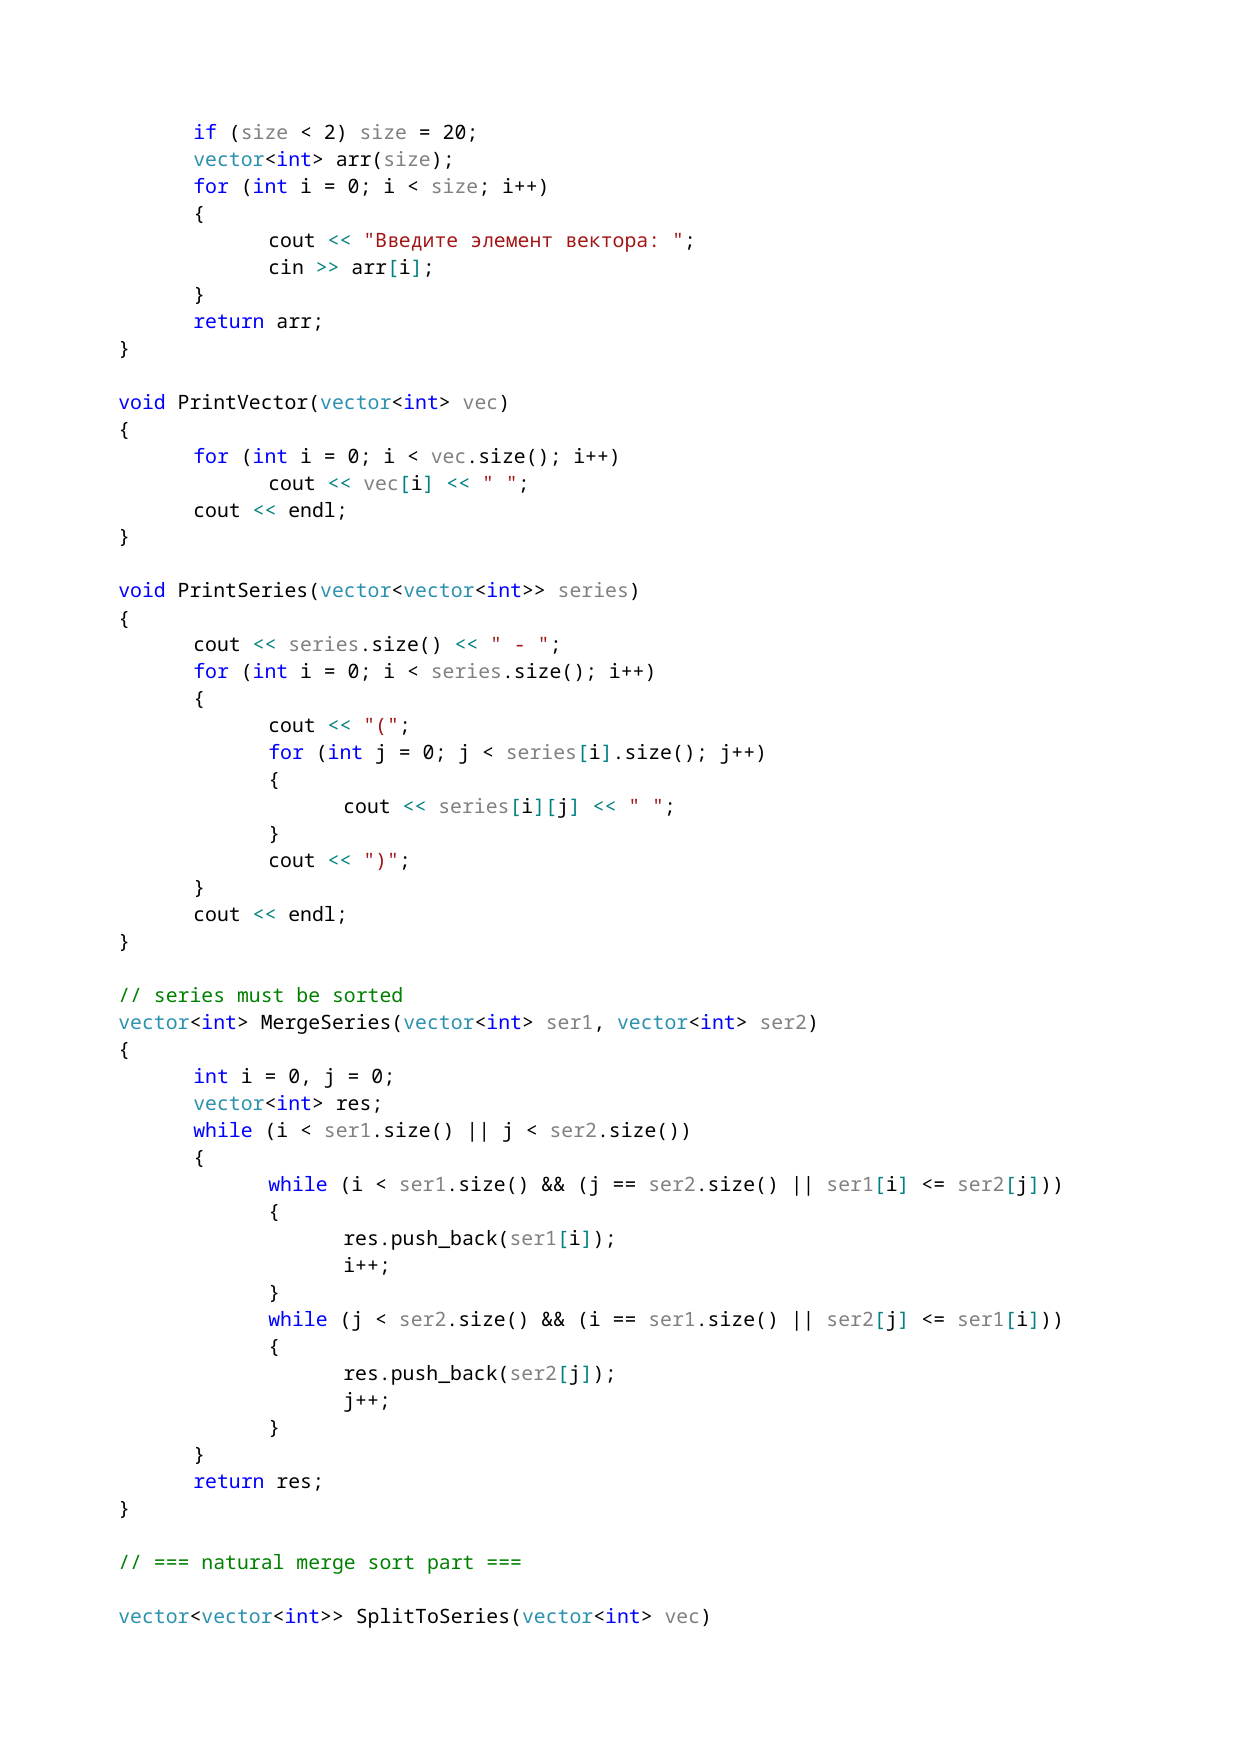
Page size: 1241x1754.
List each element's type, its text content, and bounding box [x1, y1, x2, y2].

text void PrintVector(vector<int> vec) [118, 388, 1122, 415]
text cout << series.size() << " - "; [118, 631, 1122, 658]
text } [118, 873, 1122, 901]
text { [118, 1143, 1122, 1170]
text while (i < ser1.size() || j < ser2.size()) [118, 1116, 1122, 1143]
text for (int i = 0; i < series.size(); i++) [118, 658, 1122, 685]
text return res; [118, 1467, 1122, 1494]
text cin >> arr[i]; [118, 253, 1122, 280]
text for (int i = 0; i < size; i++) [118, 172, 1122, 199]
text int i = 0, j = 0; [118, 1062, 1122, 1089]
text while (i < ser1.size() && (j == ser2.size() || ser1[i] <= ser2[j])) [118, 1170, 1122, 1197]
text } [118, 819, 1122, 847]
text void PrintSeries(vector<vector<int>> series) [118, 577, 1122, 604]
text res.push_back(ser1[i]); [118, 1224, 1122, 1251]
text // series must be sorted [118, 981, 1122, 1008]
text for (int j = 0; j < series[i].size(); j++) [118, 739, 1122, 766]
text res.push_back(ser2[j]); [118, 1359, 1122, 1386]
text } [118, 1494, 1122, 1521]
text } [118, 1278, 1122, 1305]
text return arr; [118, 307, 1122, 334]
text } [118, 1440, 1122, 1467]
text } [118, 523, 1122, 550]
text } [118, 280, 1122, 307]
text { [118, 766, 1122, 793]
text for (int i = 0; i < vec.size(); i++) [118, 442, 1122, 469]
text cout << ")"; [118, 847, 1122, 873]
text } [118, 334, 1122, 361]
text } [118, 927, 1122, 954]
text { [118, 199, 1122, 226]
text j++; [118, 1386, 1122, 1413]
text cout << vec[i] << " "; [118, 469, 1122, 496]
text { [118, 1332, 1122, 1359]
text } [118, 1413, 1122, 1440]
text vector<int> res; [118, 1089, 1122, 1116]
text cout << endl; [118, 496, 1122, 523]
text { [118, 604, 1122, 631]
text // === natural merge sort part === [118, 1548, 1122, 1575]
text vector<vector<int>> SplitToSeries(vector<int> vec) [118, 1602, 1122, 1629]
text cout << series[i][j] << " "; [118, 793, 1122, 819]
text cout << "Введите элемент вектора: "; [118, 226, 1122, 253]
text { [118, 1035, 1122, 1062]
text { [118, 685, 1122, 712]
text { [118, 1197, 1122, 1224]
text i++; [118, 1251, 1122, 1278]
text vector<int> MergeSeries(vector<int> ser1, vector<int> ser2) [118, 1008, 1122, 1035]
text while (j < ser2.size() && (i == ser1.size() || ser2[j] <= ser1[i])) [118, 1305, 1122, 1332]
text { [118, 415, 1122, 442]
text vector<int> arr(size); [118, 145, 1122, 172]
text if (size < 2) size = 20; [118, 118, 1122, 145]
text cout << endl; [118, 901, 1122, 927]
text cout << "("; [118, 712, 1122, 739]
